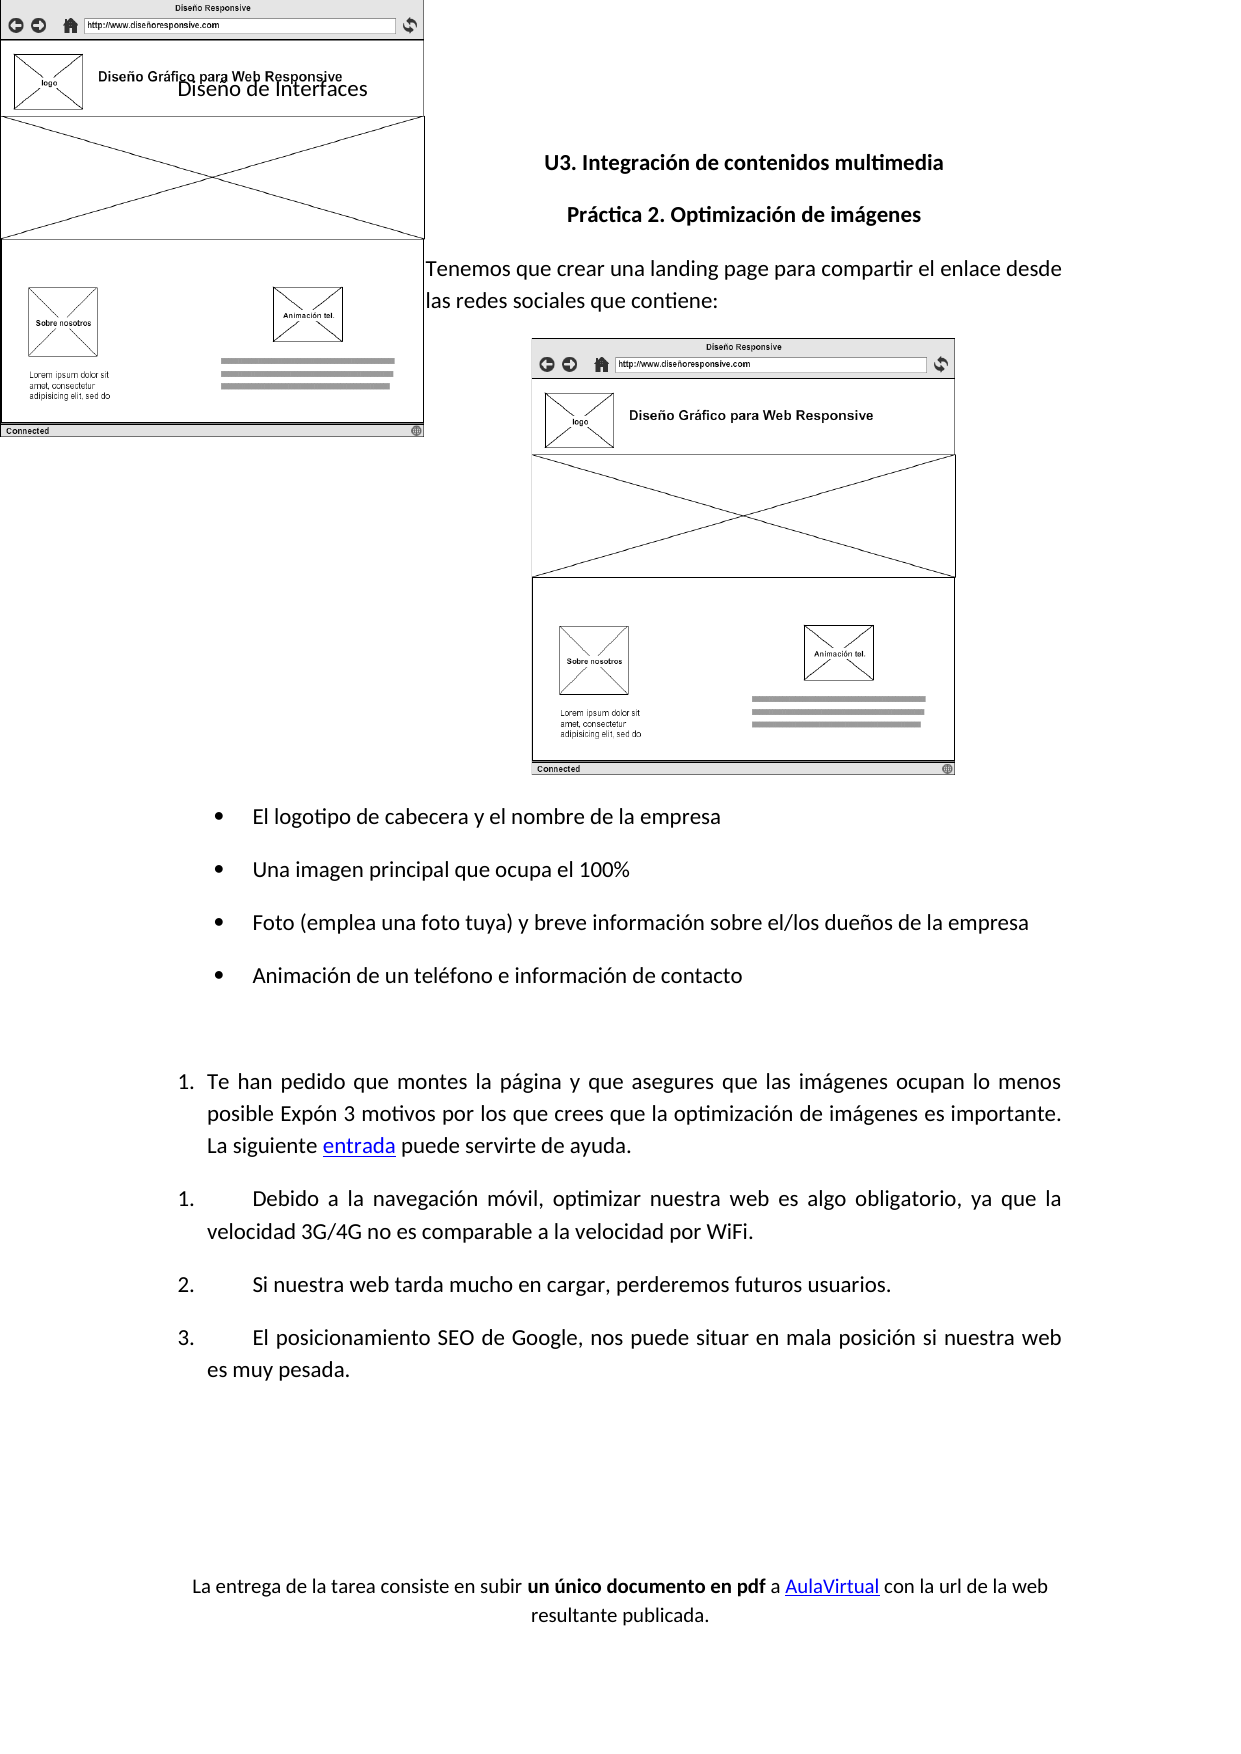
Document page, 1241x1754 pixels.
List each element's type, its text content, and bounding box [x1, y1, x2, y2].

text Práctica 2. Optimización de imágenes [426, 201, 1063, 229]
picture [0, 0, 426, 439]
list El posicionamiento SEO de Google, nos puede situar en mala posición si nuestra web es muy pesada. [177, 1323, 1063, 1383]
list Una imagen principal que ocupa el 100% [215, 855, 1063, 883]
list Si nuestra web tarda mucho en cargar, perderemos futuros usuarios. [177, 1270, 1063, 1298]
picture [531, 338, 957, 777]
text U3. Integración de contenidos multimedia [426, 148, 1063, 176]
list Debido a la navegación móvil, optimizar nuestra web es algo obligatorio, ya que la velocidad 3G/4G no es comparable a la velocidad por WiFi. [177, 1184, 1063, 1245]
list Foto (emplea una foto tuya) y breve información sobre el/los dueños de la empresa [215, 908, 1063, 936]
list Te han pedido que montes la página y que asegures que las imágenes ocupan lo menos posible Expón 3 motivos por los que crees que la optimización de imágenes es importante. La siguiente entrada puede servirte de ayuda. [177, 1067, 1063, 1159]
list El logotipo de cabecera y el nombre de la empresa [215, 802, 1063, 830]
text Tenemos que crear una landing page para compartir el enlace desde las redes sociales que contiene: [426, 254, 1063, 314]
list Animación de un teléfono e información de contacto [215, 961, 1063, 989]
